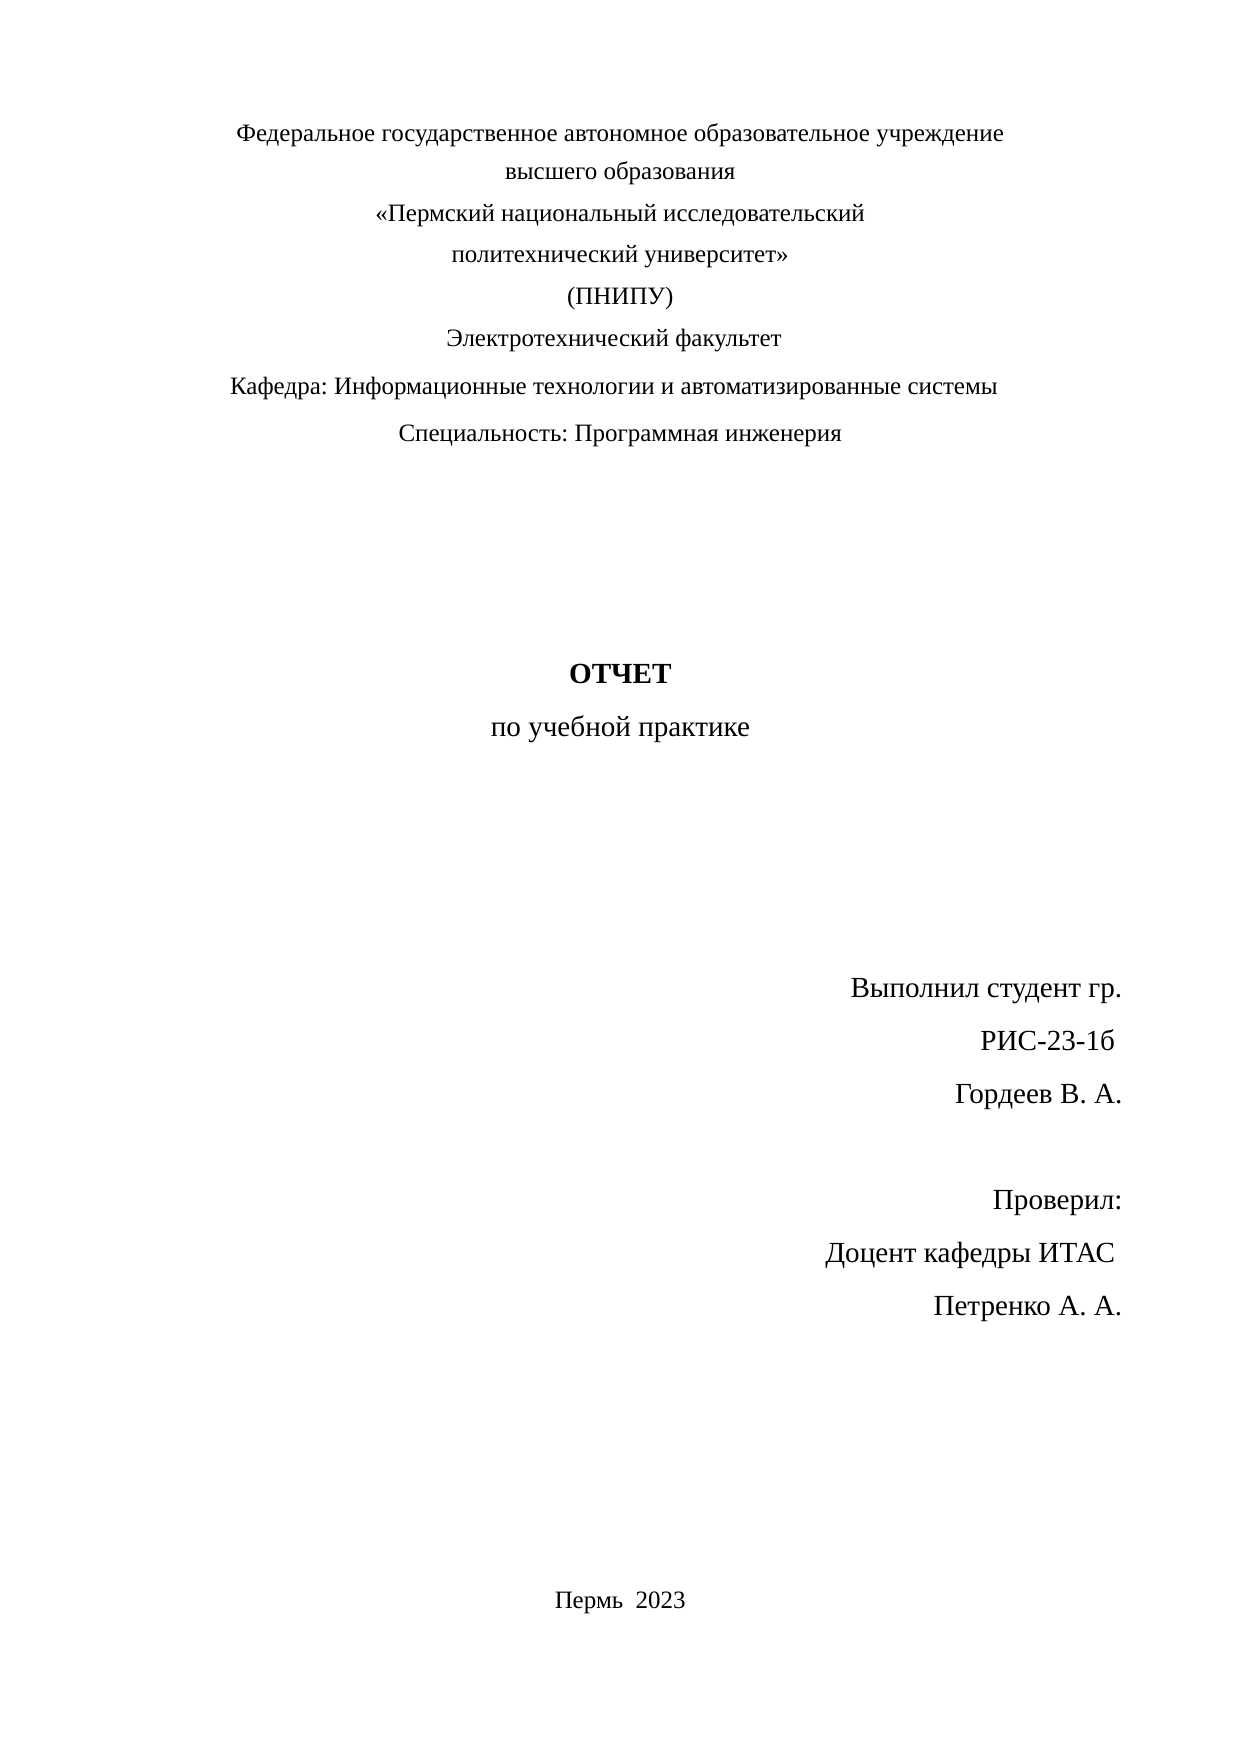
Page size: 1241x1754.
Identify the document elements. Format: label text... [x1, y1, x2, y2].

text Пермь 2023 [118, 1585, 1122, 1614]
subtitle Федеральное государственное автономное образовательное учреждение [118, 118, 1122, 147]
text Петренко А. А. [118, 1288, 1122, 1322]
text Специальность: Программная инженерия [118, 418, 1122, 447]
text «Пермский национальный исследовательский [118, 198, 1122, 226]
text Проверил: [118, 1182, 1122, 1216]
text (ПНИПУ) [118, 281, 1122, 310]
text по учебной практике [118, 709, 1122, 743]
text Электротехнический факультет [118, 323, 1122, 352]
text Гордеев В. А. [118, 1076, 1122, 1109]
text РИС-23-1б [118, 1023, 1122, 1056]
text Доцент кафедры ИТАС [118, 1235, 1122, 1269]
text высшего образования [118, 156, 1122, 184]
text Кафедра: Информационные технологии и автоматизированные системы [118, 371, 1122, 399]
text ОТЧЕТ [118, 656, 1122, 690]
text Выполнил студент гр. [118, 970, 1122, 1003]
text политехнический университет» [118, 239, 1122, 268]
